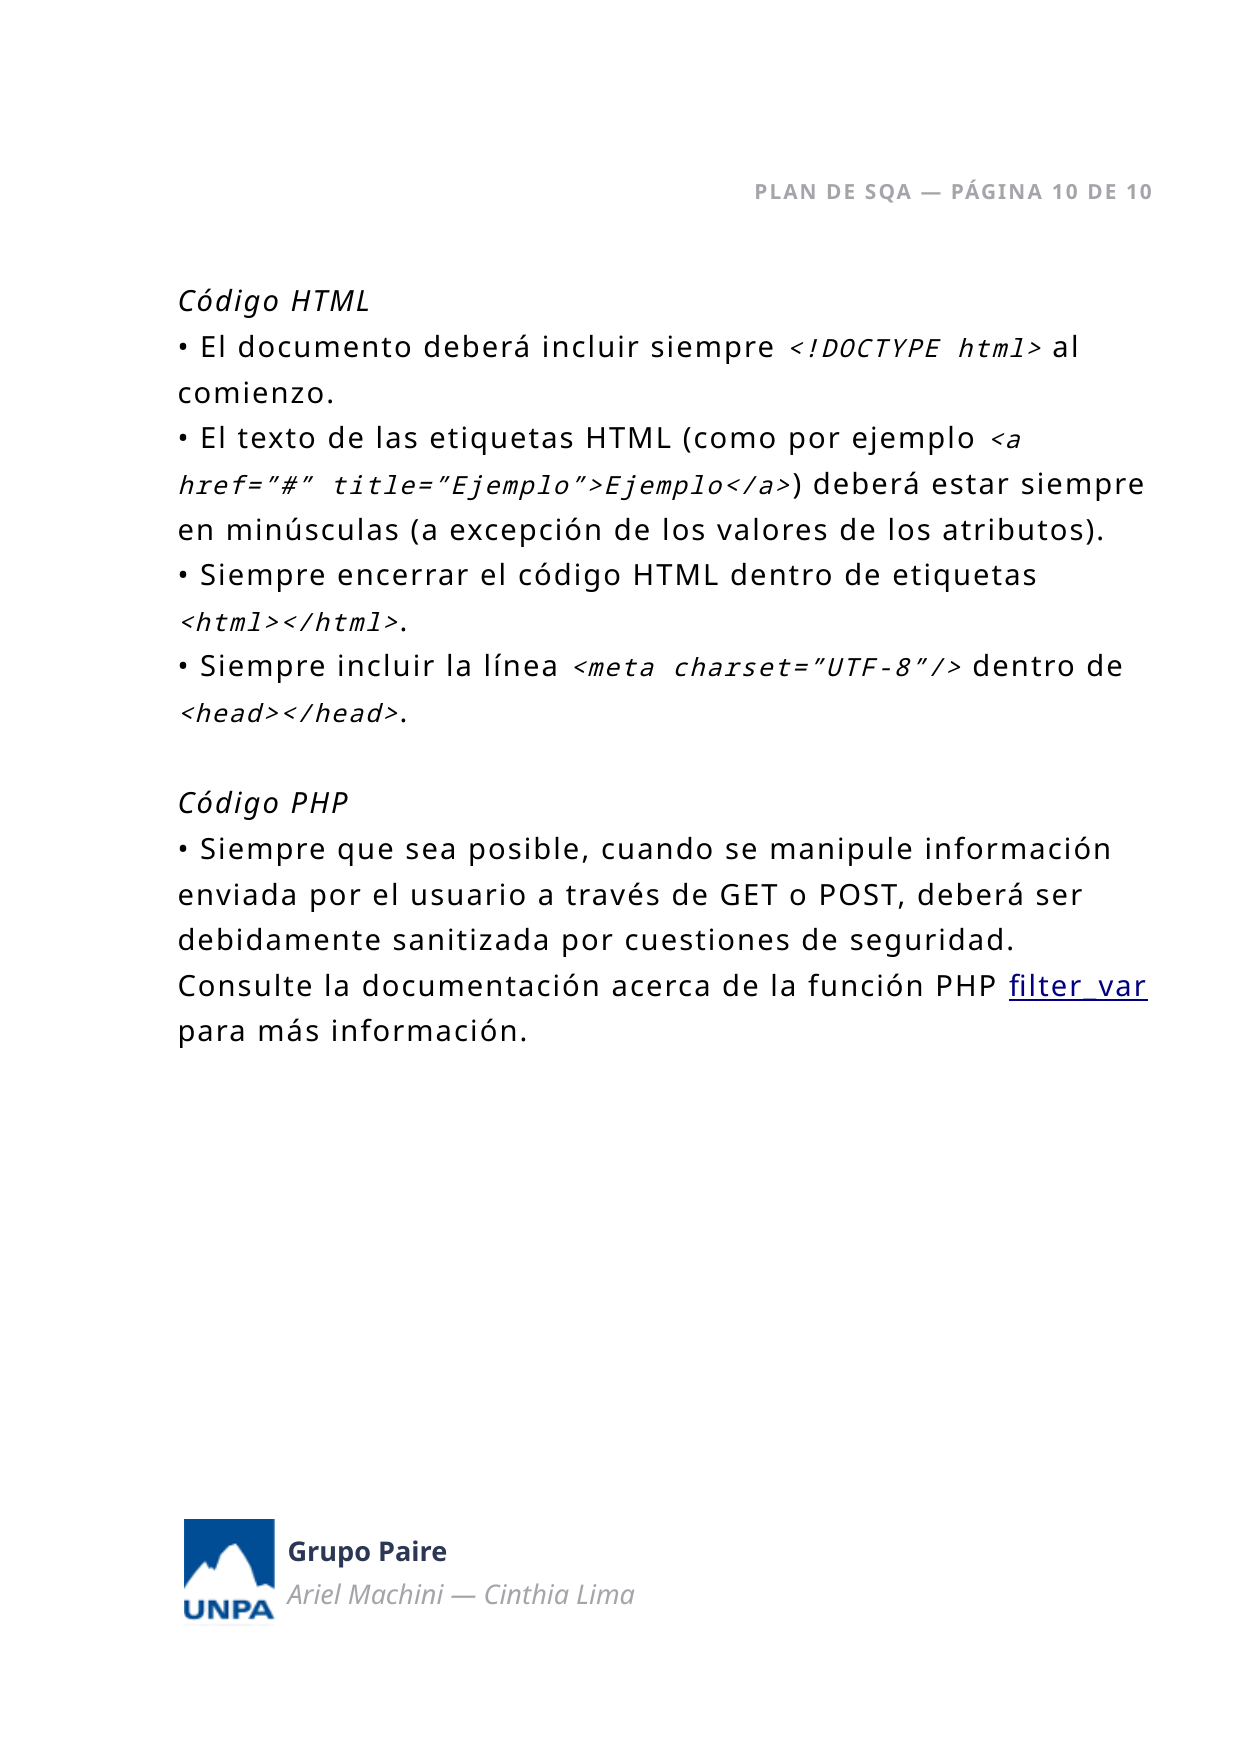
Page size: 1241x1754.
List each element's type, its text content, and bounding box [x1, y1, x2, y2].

text • Siempre incluir la línea <meta charset=”UTF-8”/> dentro de <head></head>. [177, 646, 1152, 731]
text Código HTML [177, 281, 1152, 320]
text • Siempre que sea posible, cuando se manipule información enviada por el usuario a través de GET o POST, deberá ser debidamente sanitizada por cuestiones de seguridad. Consulte la documentación acerca de la función PHP filter_var para más información. [177, 828, 1152, 1050]
text • El texto de las etiquetas HTML (como por ejemplo <a href=”#” title=”Ejemplo”>Ejemplo</a>) deberá estar siempre en minúsculas (a excepción de los valores de los atributos). [177, 418, 1152, 548]
picture [184, 1519, 275, 1626]
text Código PHP [177, 783, 1152, 822]
text • Siempre encerrar el código HTML dentro de etiquetas <html></html>. [177, 554, 1152, 640]
text • El documento deberá incluir siempre <!DOCTYPE html> al comienzo. [177, 326, 1152, 412]
